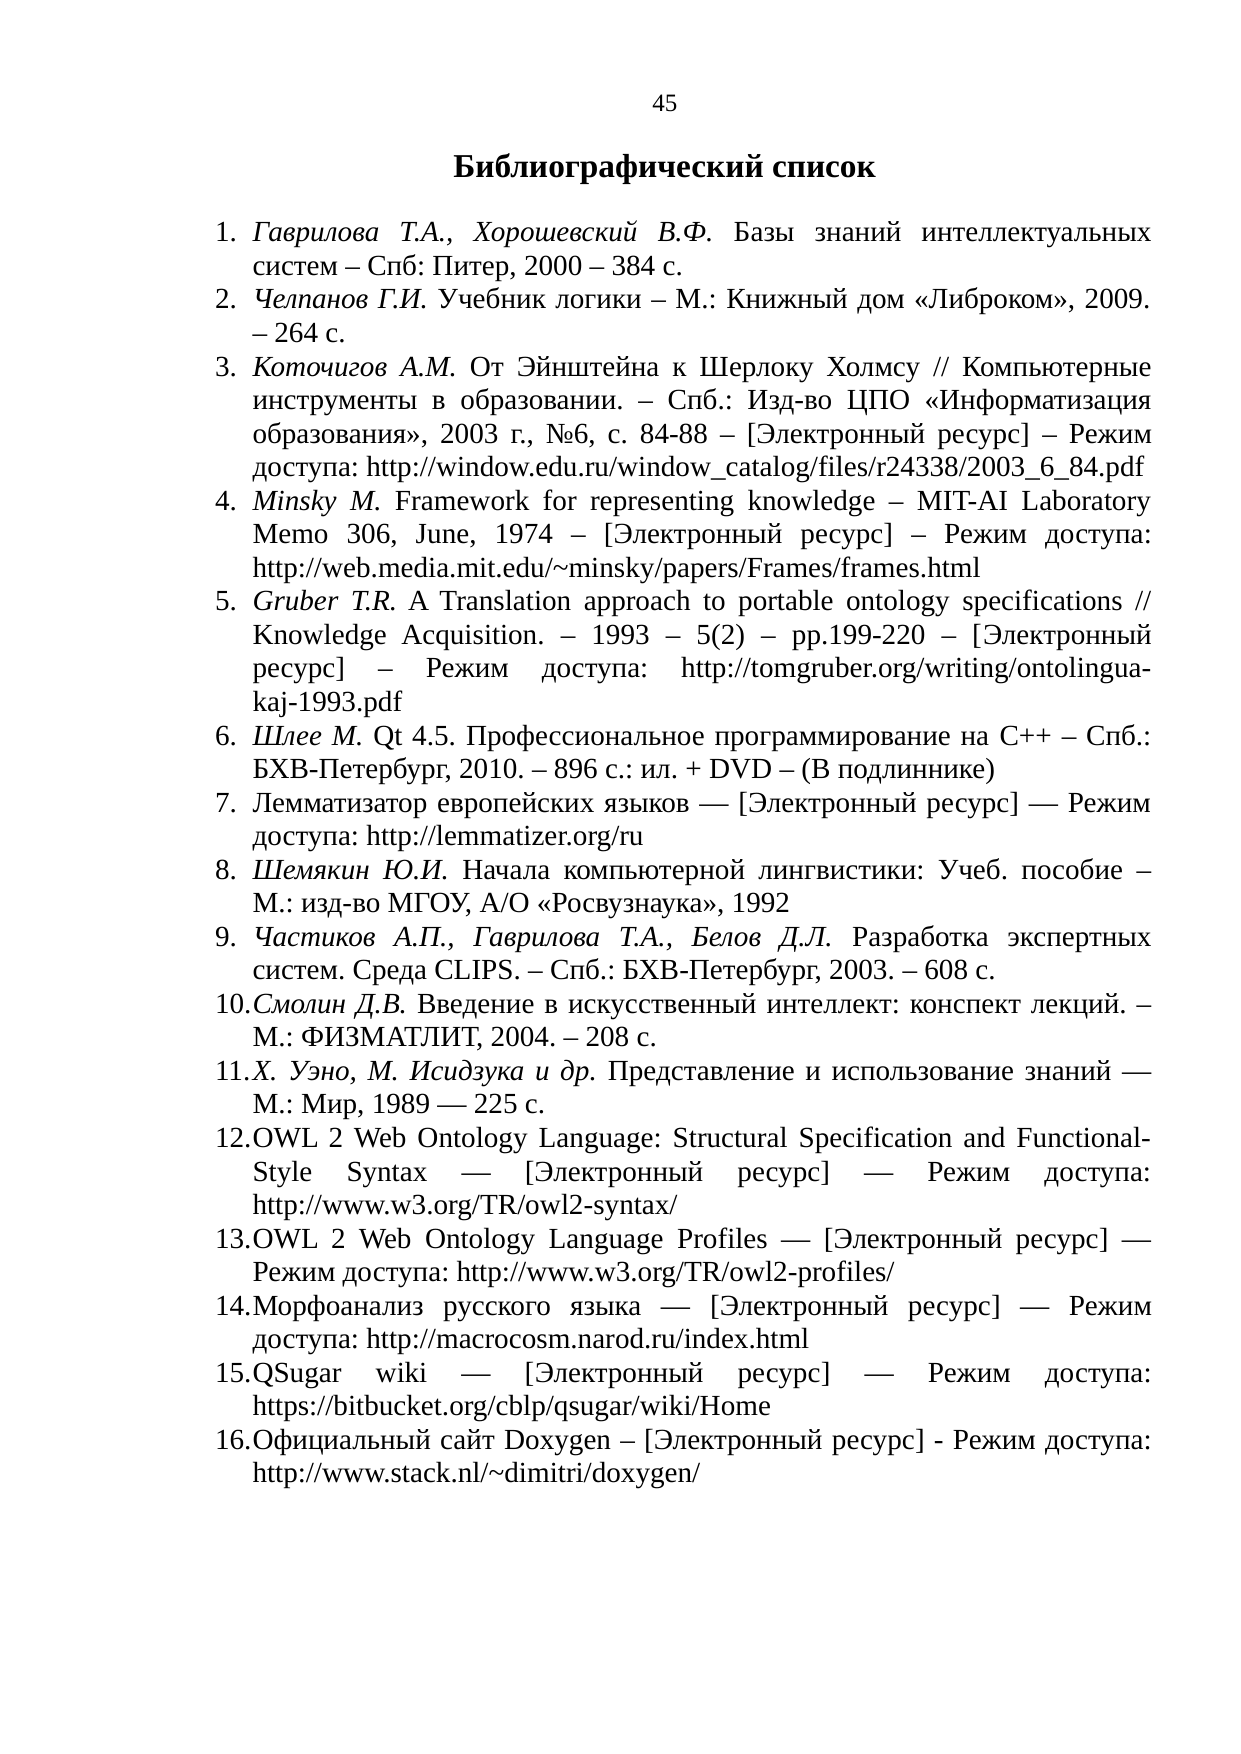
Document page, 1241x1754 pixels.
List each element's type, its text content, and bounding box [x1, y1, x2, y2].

list Minsky M. Framework for representing knowledge – MIT-AI Laboratory Memo 306, June, 1974 – [Электронный ресурс] – Режим доступа: http://web.media.mit.edu/~minsky/papers/Frames/frames.html [215, 483, 1152, 583]
list Gruber T.R. A Translation approach to portable ontology specifications // Knowledge Acquisition. – 1993 – 5(2) – pp.199-220 – [Электронный ресурс] – Режим доступа: http://tomgruber.org/writing/ontolingua-kaj‑1993.pdf [215, 583, 1152, 718]
list Шлее М. Qt 4.5. Профессиональное программирование на C++ – Спб.: БХВ-Петербург, 2010. – 896 с.: ил. + DVD – (В подлиннике) [215, 718, 1152, 785]
list OWL 2 Web Ontology Language Profiles — [Электронный ресурс] — Режим доступа: http://www.w3.org/TR/owl2-profiles/ [215, 1221, 1152, 1288]
list Морфоанализ русского языка — [Электронный ресурс] — Режим доступа: http://macrocosm.narod.ru/index.html [215, 1288, 1152, 1355]
list QSugar wiki — [Электронный ресурс] — Режим доступа: https://bitbucket.org/cblp/qsugar/wiki/Home [215, 1355, 1152, 1422]
list Коточигов А.М. От Эйнштейна к Шерлоку Холмсу // Компьютерные инструменты в образовании. – Спб.: Изд-во ЦПО «Информатизация образования», 2003 г., №6, с. 84-88 – [Электронный ресурс] – Режим доступа: http://window.edu.ru/window_catalog/files/r24338/2003_6_84.pdf [215, 349, 1152, 483]
list Гаврилова Т.А., Хорошевский В.Ф. Базы знаний интеллектуальных систем – Спб: Питер, 2000 – 384 с. [215, 214, 1152, 282]
list Х. Уэно, М. Исидзука и др. Представление и использование знаний — М.: Мир, 1989 — 225 с. [215, 1053, 1152, 1120]
list OWL 2 Web Ontology Language: Structural Specification and Functional-Style Syntax — [Электронный ресурс] — Режим доступа: http://www.w3.org/TR/owl2-syntax/ [215, 1120, 1152, 1221]
list Официальный сайт Doxygen – [Электронный ресурс] - Режим доступа: http://www.stack.nl/~dimitri/doxygen/ [215, 1422, 1152, 1489]
list Шемякин Ю.И. Начала компьютерной лингвистики: Учеб. пособие – М.: изд-во МГОУ, А/О «Росвузнаука», 1992 [215, 852, 1152, 919]
subtitle Библиографический список [177, 147, 1152, 185]
list Челпанов Г.И. Учебник логики – М.: Книжный дом «Либроком», 2009. – 264 с. [215, 282, 1152, 349]
list Лемматизатор европейских языков — [Электронный ресурс] — Режим доступа: http://lemmatizer.org/ru [215, 785, 1152, 852]
list Смолин Д.В. Введение в искусственный интеллект: конспект лекций. – М.: ФИЗМАТЛИТ, 2004. – 208 с. [215, 986, 1152, 1053]
list Частиков А.П., Гаврилова Т.А., Белов Д.Л. Разработка экспертных систем. Среда CLIPS. – Спб.: БХВ-Петербург, 2003. – 608 с. [215, 919, 1152, 986]
